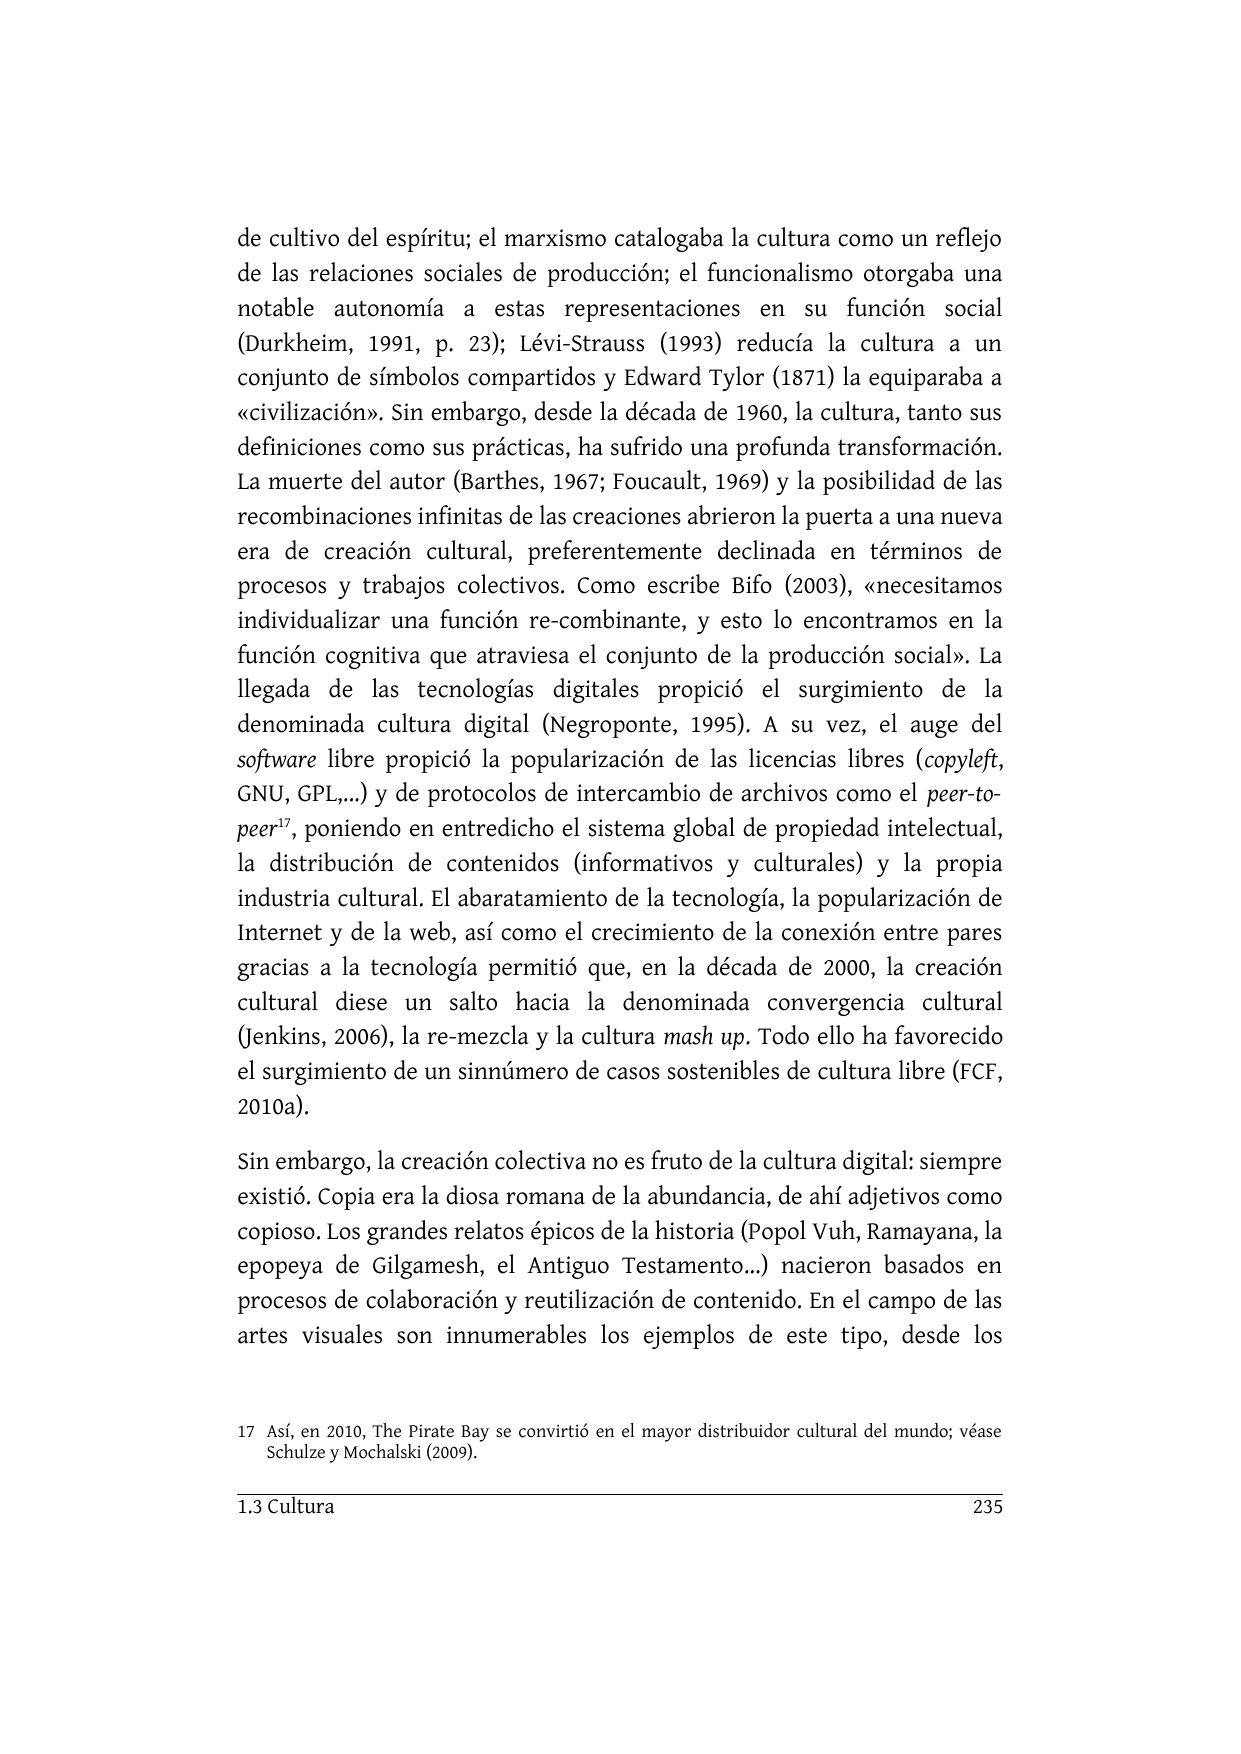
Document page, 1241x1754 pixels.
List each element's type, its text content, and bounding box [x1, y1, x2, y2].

text de cultivo del espíritu; el marxismo catalogaba la cultura como un reflejo de las relaciones sociales de producción; el funcionalismo otorgaba una notable autonomía a estas representaciones en su función social (Durkheim, 1991, p. 23); Lévi-Strauss (1993) reducía la cultura a un conjunto de símbolos compartidos y Edward Tylor (1871) la equiparaba a «civilización». Sin embargo, desde la década de 1960, la cultura, tanto sus definiciones como sus prácticas, ha sufrido una profunda transformación. La muerte del autor (Barthes, 1967; Foucault, 1969) y la posibilidad de las recombinaciones infinitas de las creaciones abrieron la puerta a una nueva era de creación cultural, preferentemente declinada en términos de procesos y trabajos colectivos. Como escribe Bifo (2003), «necesitamos individualizar una función re-combinante, y esto lo encontramos en la función cognitiva que atraviesa el conjunto de la producción social». La llegada de las tecnologías digitales propició el surgimiento de la denominada cultura digital (Negroponte, 1995). A su vez, el auge del software libre propició la popularización de las licencias libres (copyleft, GNU, GPL,...) y de protocolos de intercambio de archivos como el peer-to-peer, poniendo en entredicho el sistema global de propiedad intelectual, la distribución de contenidos (informativos y culturales) y la propia industria cultural. El abaratamiento de la tecnología, la popularización de Internet y de la web, así como el crecimiento de la conexión entre pares gracias a la tecnología permitió que, en la década de 2000, la creación cultural diese un salto hacia la denominada convergencia cultural (Jenkins, 2006), la re-mezcla y la cultura mash up. Todo ello ha favorecido el surgimiento de un sinnúmero de casos sostenibles de cultura libre (FCF, 2010a). [237, 225, 1003, 1121]
text Así, en 2010, The Pirate Bay se convirtió en el mayor distribuidor cultural del mundo; véase Schulze y Mochalski (2009). [237, 1421, 1003, 1464]
text Sin embargo, la creación colectiva no es fruto de la cultura digital: siempre existió. Copia era la diosa romana de la abundancia, de ahí adjetivos como copioso. Los grandes relatos épicos de la historia (Popol Vuh, Ramayana, la epopeya de Gilgamesh, el Antiguo Testamento...) nacieron basados en procesos de colaboración y reutilización de contenido. En el campo de las artes visuales son innumerables los ejemplos de este tipo, desde los [237, 1148, 1003, 1350]
